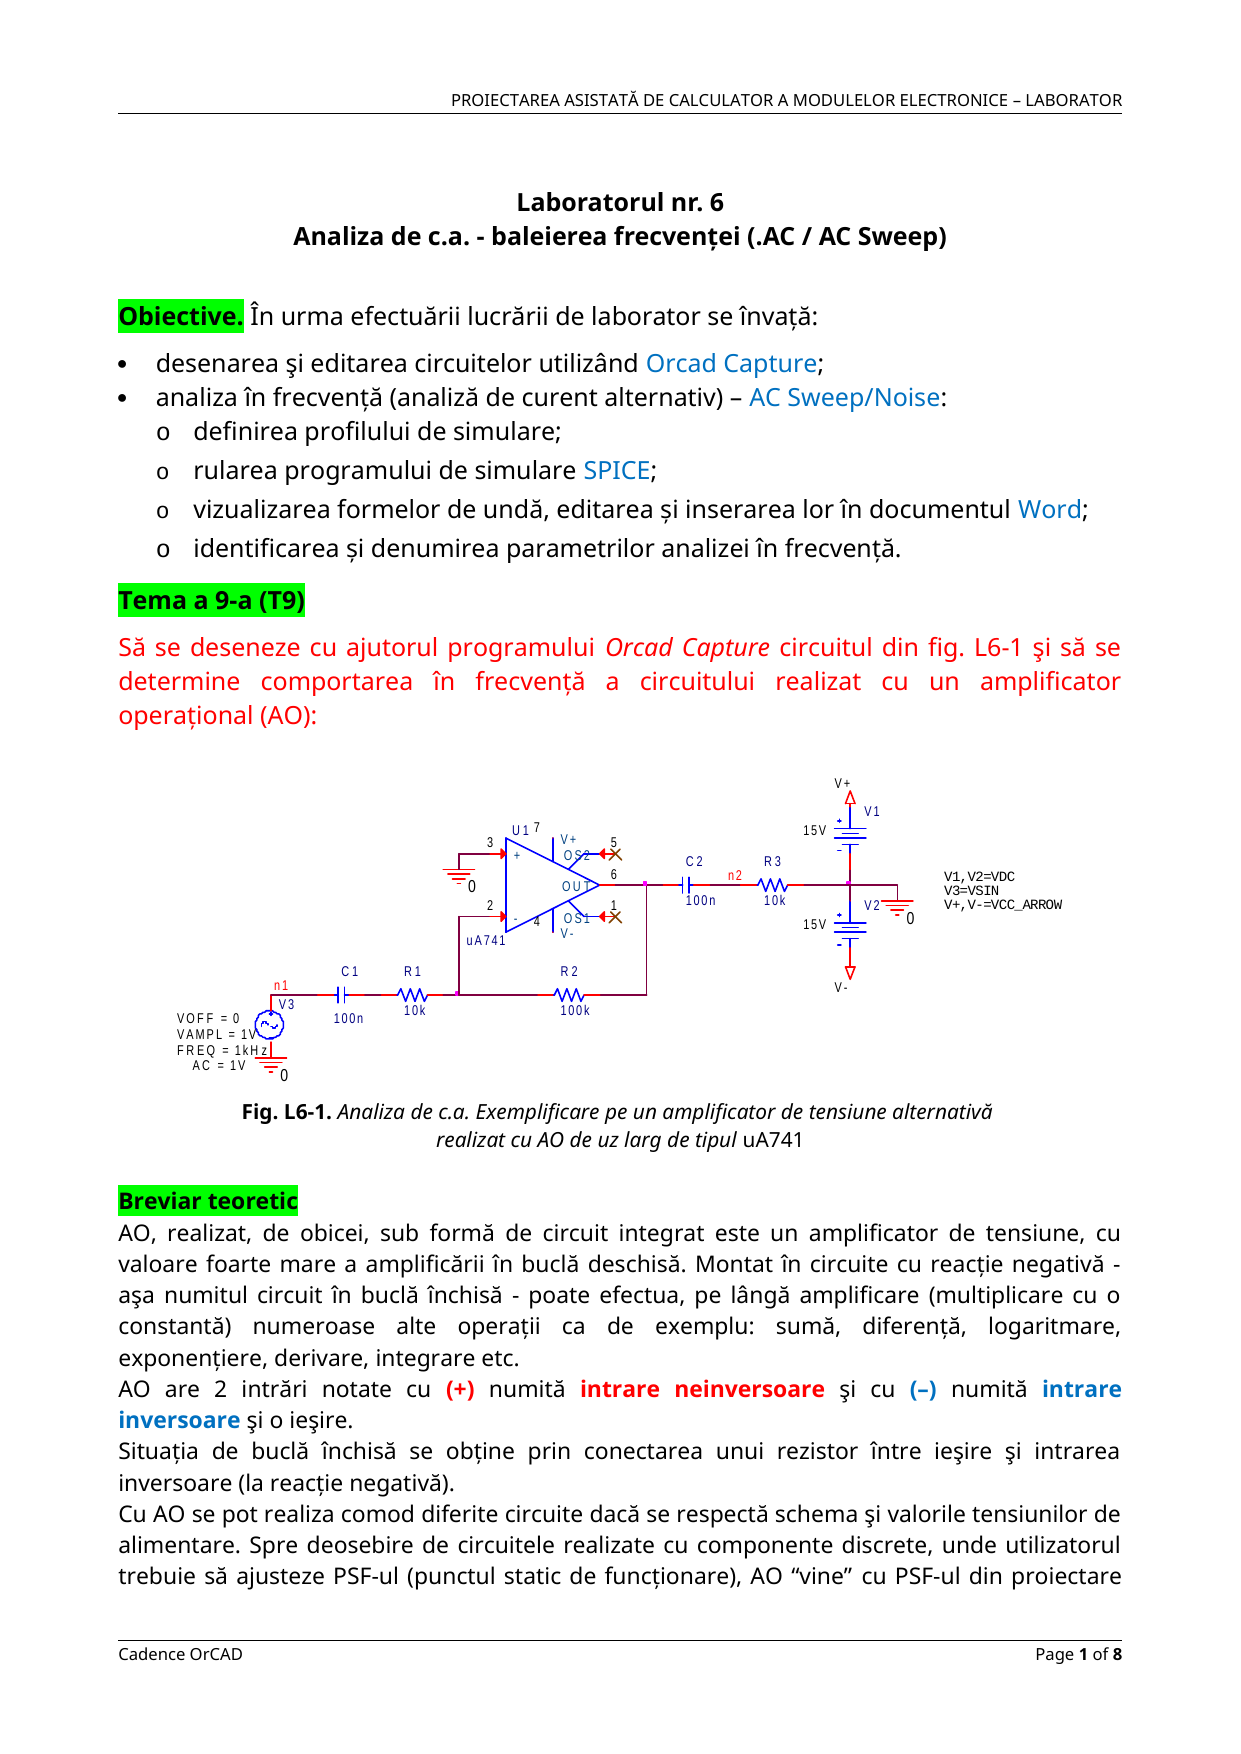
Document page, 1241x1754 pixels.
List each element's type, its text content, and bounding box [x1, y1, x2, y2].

list definirea profilului de simulare; [156, 413, 1122, 448]
list analiza în frecvență (analiză de curent alternativ) – AC Sweep/Noise: [118, 379, 1122, 413]
list identificarea şi denumirea parametrilor analizei în frecvență. [156, 531, 1122, 565]
text Să se deseneze cu ajutorul programului Orcad Capture circuitul din fig. L6-1 şi să se determine comportarea în frecvență a circuitului realizat cu un amplificator operațional (AO): [118, 629, 1122, 732]
text Cu AO se pot realiza comod diferite circuite dacă se respectă schema şi valorile tensiunilor de alimentare. Spre deosebire de circuitele realizate cu componente discrete, unde utilizatorul trebuie să ajusteze PSF-ul (punctul static de funcționare), AO “vine” cu PSF-ul din proiectare [118, 1498, 1122, 1591]
list desenarea şi editarea circuitelor utilizând Orcad Capture; [118, 345, 1122, 379]
text Fig. L6-1. Analiza de c.a. Exemplificare pe un amplificator de tensiune alternativă realizat cu AO de uz larg de tipul uA741 [118, 1097, 1122, 1154]
text AO are 2 intrări notate cu (+) numită intrare neinversoare şi cu (–) numită intrare inversoare şi o ieşire. [118, 1373, 1122, 1435]
text Obiective. În urma efectuării lucrării de laborator se învață: [118, 299, 1122, 333]
text Situația de buclă închisă se obține prin conectarea unui rezistor între ieşire şi intrarea inversoare (la reacție negativă). [118, 1435, 1122, 1498]
text AO, realizat, de obicei, sub formă de circuit integrat este un amplificator de tensiune, cu valoare foarte mare a amplificării în buclă deschisă. Montat în circuite cu reacție negativă - aşa numitul circuit în buclă închisă - poate efectua, pe lângă amplificare (multiplicare cu o constantă) numeroase alte operații ca de exemplu: sumă, diferență, logaritmare, exponențiere, derivare, integrare etc. [118, 1216, 1122, 1373]
subtitle Laboratorul nr. 6 Analiza de c.a. - baleierea frecvenței (.AC / AC Sweep) [118, 185, 1122, 253]
text Tema a 9-a (T9) [118, 583, 1122, 617]
list vizualizarea formelor de undă, editarea şi inserarea lor în documentul Word; [156, 492, 1122, 526]
text Breviar teoretic [118, 1185, 1122, 1216]
list rularea programului de simulare SPICE; [156, 453, 1122, 487]
